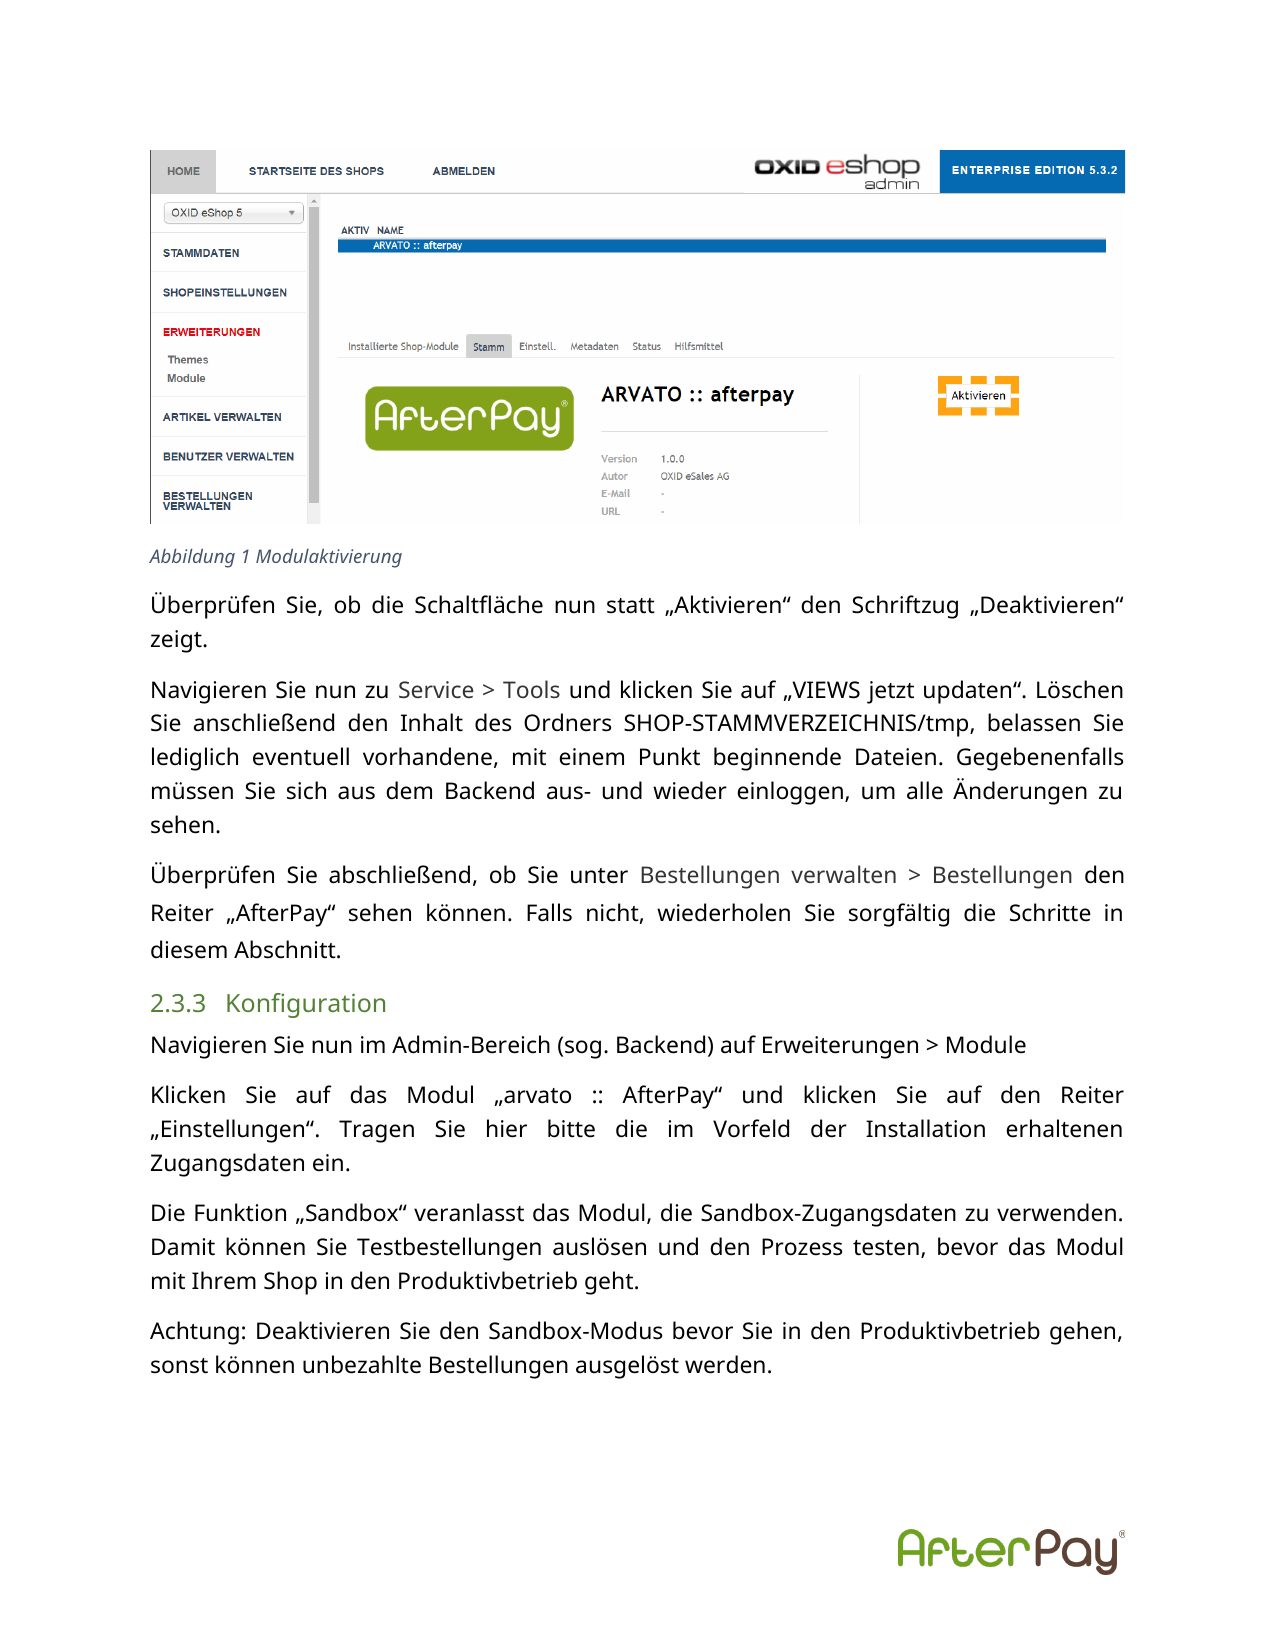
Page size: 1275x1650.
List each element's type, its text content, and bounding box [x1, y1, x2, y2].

picture [898, 1529, 1125, 1575]
text Abbildung 1 Modulaktivierung [150, 543, 1125, 568]
picture [150, 150, 1125, 524]
text Navigieren Sie nun zu Service > Tools und klicken Sie auf „VIEWS jetzt updaten“. Löschen Sie anschließend den Inhalt des Ordners SHOP-STAMMVERZEICHNIS/tmp, belassen Sie lediglich eventuell vorhandene, mit einem Punkt beginnende Dateien. Gegebenenfalls müssen Sie sich aus dem Backend aus- und wieder einloggen, um alle Änderungen zu sehen. [150, 673, 1125, 840]
text Die Funktion „Sandbox“ veranlasst das Modul, die Sandbox-Zugangsdaten zu verwenden. Damit können Sie Testbestellungen auslösen und den Prozess testen, bevor das Modul mit Ihrem Shop in den Produktivbetrieb geht. [150, 1197, 1125, 1296]
subtitle Konfiguration [150, 986, 1125, 1020]
text Überprüfen Sie abschließend, ob Sie unter Bestellungen verwalten > Bestellungen den Reiter „AfterPay“ sehen können. Falls nicht, wiederholen Sie sorgfältig die Schritte in diesem Abschnitt. [150, 859, 1125, 965]
text Überprüfen Sie, ob die Schaltfläche nun statt „Aktivieren“ den Schriftzug „Deaktivieren“ zeigt. [150, 589, 1125, 654]
text Achtung: Deaktivieren Sie den Sandbox-Modus bevor Sie in den Produktivbetrieb gehen, sonst können unbezahlte Bestellungen ausgelöst werden. [150, 1315, 1125, 1380]
text Navigieren Sie nun im Admin-Bereich (sog. Backend) auf Erweiterungen > Module [150, 1029, 1125, 1060]
text Klicken Sie auf das Modul „arvato :: AfterPay“ und klicken Sie auf den Reiter „Einstellungen“. Tragen Sie hier bitte die im Vorfeld der Installation erhaltenen Zugangsdaten ein. [150, 1079, 1125, 1178]
